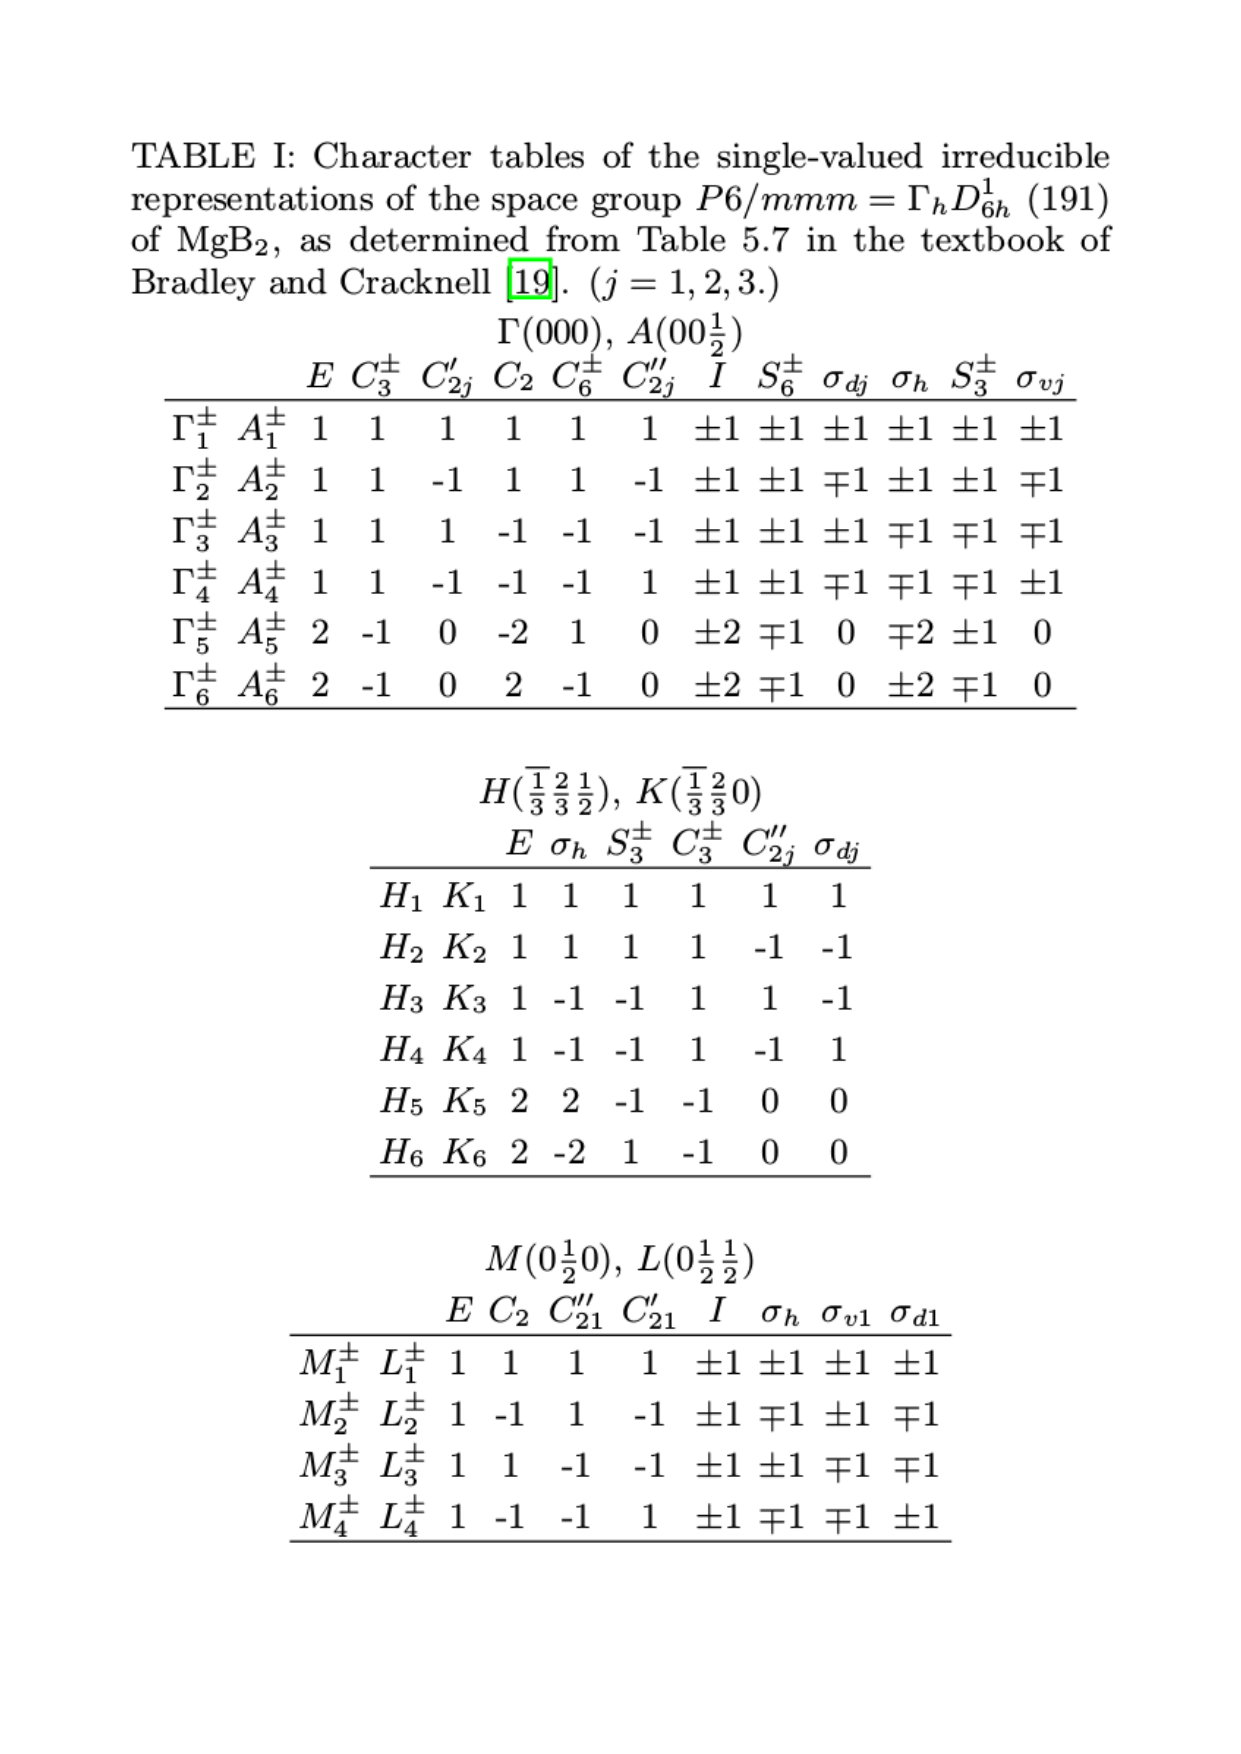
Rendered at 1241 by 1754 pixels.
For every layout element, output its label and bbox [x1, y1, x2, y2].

picture [118, 118, 1123, 1559]
